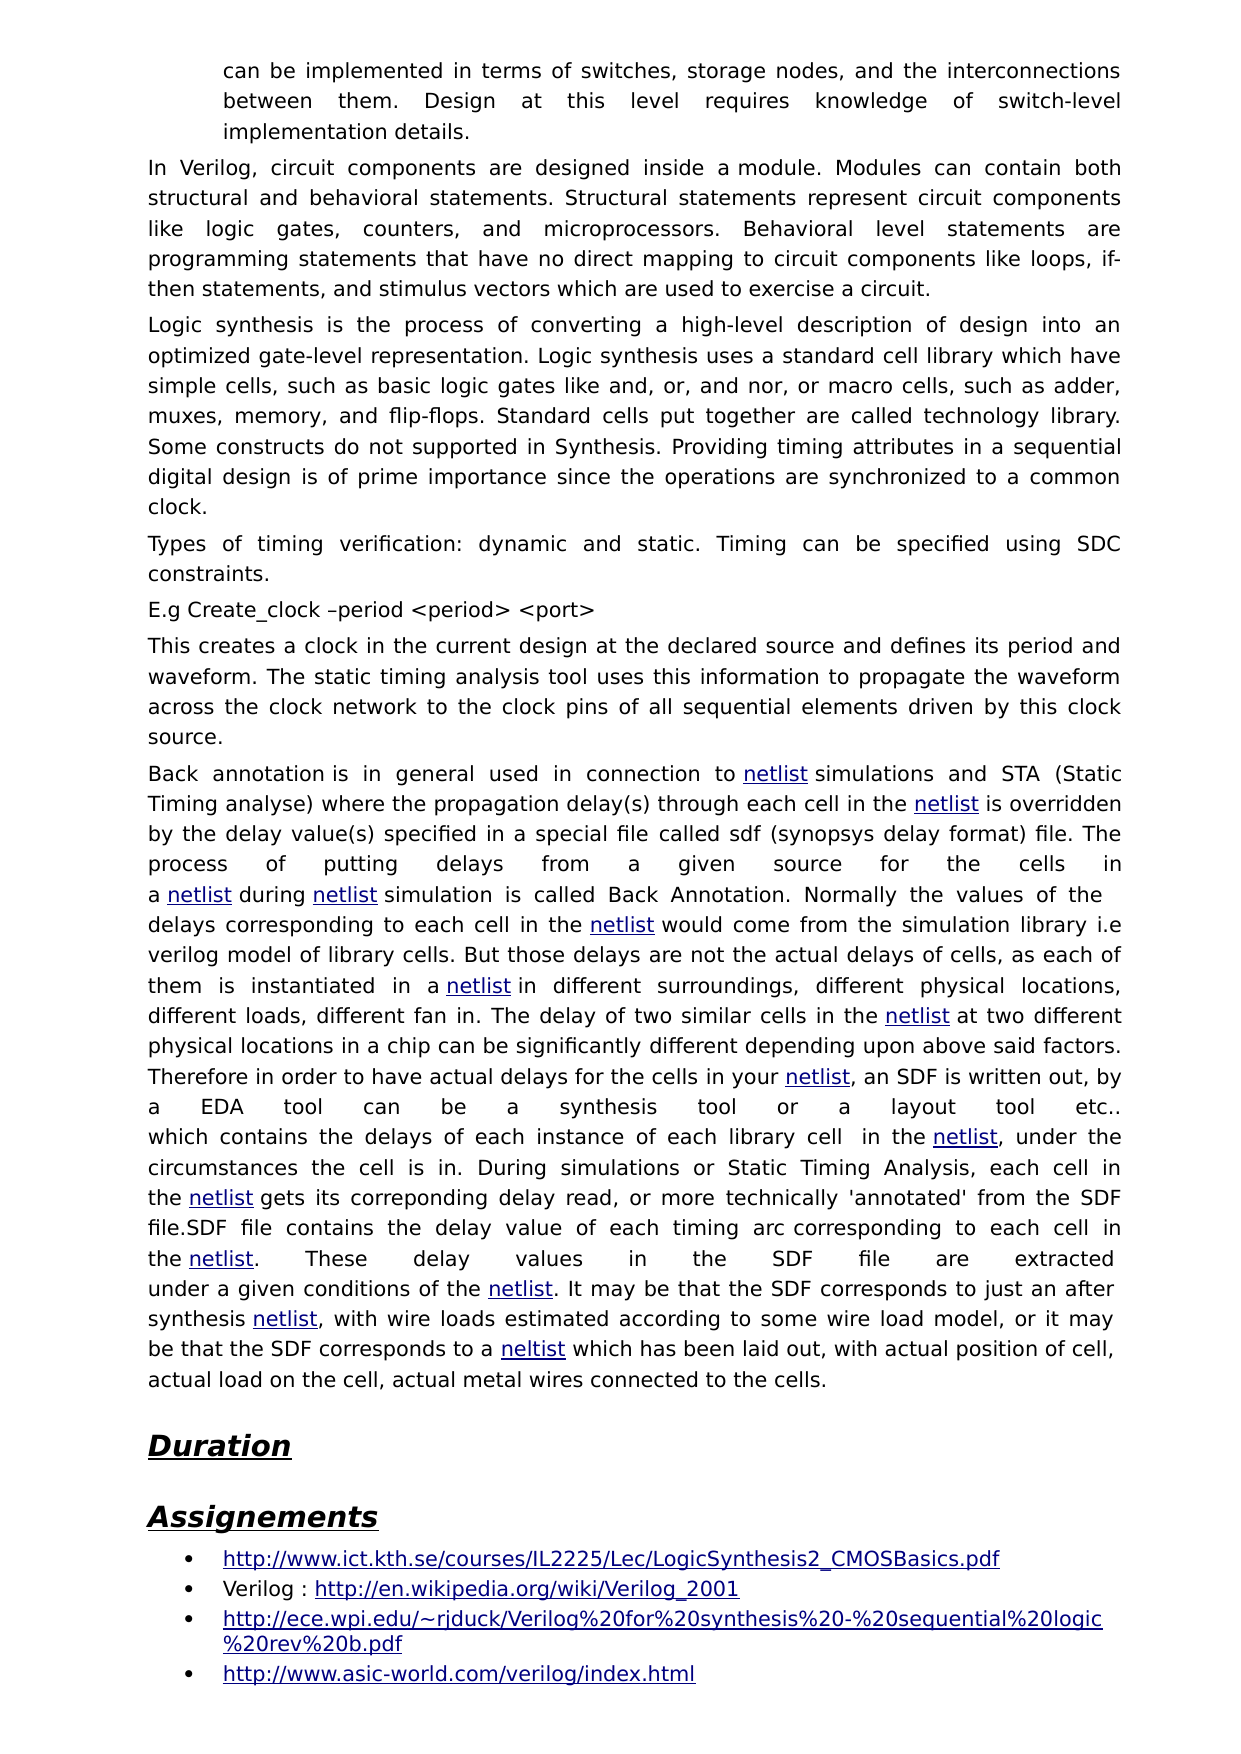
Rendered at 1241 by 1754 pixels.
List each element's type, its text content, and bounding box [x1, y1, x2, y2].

text This creates a clock in the current design at the declared source and defines its period and waveform. The static timing analysis tool uses this information to propagate the waveform across the clock network to the clock pins of all sequential elements driven by this clock source. [148, 634, 1122, 749]
list Verilog : http://en.wikipedia.org/wiki/Verilog_2001 [185, 1577, 1122, 1601]
text Back annotation is in general used in connection to netlist simulations and STA (Static Timing analyse) where the propagation delay(s) through each cell in the netlist is overridden by the delay value(s) specified in a special file called sdf (synopsys delay format) file. The process of putting delays from a given source for the cells in a netlist during netlist simulation is called Back Annotation. Normally the values of the delays corresponding to each cell in the netlist would come from the simulation library i.e verilog model of library cells. But those delays are not the actual delays of cells, as each of them is instantiated in a netlist in different surroundings, different physical locations, different loads, different fan in. The delay of two similar cells in the netlist at two different physical locations in a chip can be significantly different depending upon above said factors. Therefore in order to have actual delays for the cells in your netlist, an SDF is written out, by a EDA tool can be a synthesis tool or a layout tool etc.. which contains the delays of each instance of each library cell in the netlist, under the circumstances the cell is in. During simulations or Static Timing Analysis, each cell in the netlist gets its correponding delay read, or more technically 'annotated' from the SDF file.SDF file contains the delay value of each timing arc corresponding to each cell in the netlist. These delay values in the SDF file are extracted under a given conditions of the netlist. It may be that the SDF corresponds to just an after synthesis netlist, with wire loads estimated according to some wire load model, or it may be that the SDF corresponds to a neltist which has been laid out, with actual position of cell, actual load on the cell, actual metal wires connected to the cells. [148, 762, 1122, 1392]
subtitle Duration [148, 1429, 1122, 1463]
list can be implemented in terms of switches, storage nodes, and the interconnections between them. Design at this level requires knowledge of switch-level implementation details. [185, 59, 1122, 144]
list http://www.asic-world.com/verilog/index.html [185, 1662, 1122, 1686]
list http://ece.wpi.edu/~rjduck/Verilog%20for%20synthesis%20-%20sequential%20logic%20rev%20b.pdf [185, 1607, 1122, 1656]
list http://www.ict.kth.se/courses/IL2225/Lec/LogicSynthesis2_CMOSBasics.pdf [185, 1547, 1122, 1571]
text Types of timing verification: dynamic and static. Timing can be specified using SDC constraints. [148, 532, 1122, 586]
subtitle Assignements [148, 1501, 1122, 1534]
text In Verilog, circuit components are designed inside a module. Modules can contain both structural and behavioral statements. Structural statements represent circuit components like logic gates, counters, and microprocessors. Behavioral level statements are programming statements that have no direct mapping to circuit components like loops, if-then statements, and stimulus vectors which are used to exercise a circuit. [148, 156, 1122, 301]
text E.g Create_clock –period <period> <port> [148, 598, 1122, 622]
text Logic synthesis is the process of converting a high-level description of design into an optimized gate-level representation. Logic synthesis uses a standard cell library which have simple cells, such as basic logic gates like and, or, and nor, or macro cells, such as adder, muxes, memory, and flip-flops. Standard cells put together are called technology library. Some constructs do not supported in Synthesis. Providing timing attributes in a sequential digital design is of prime importance since the operations are synchronized to a common clock. [148, 313, 1122, 519]
